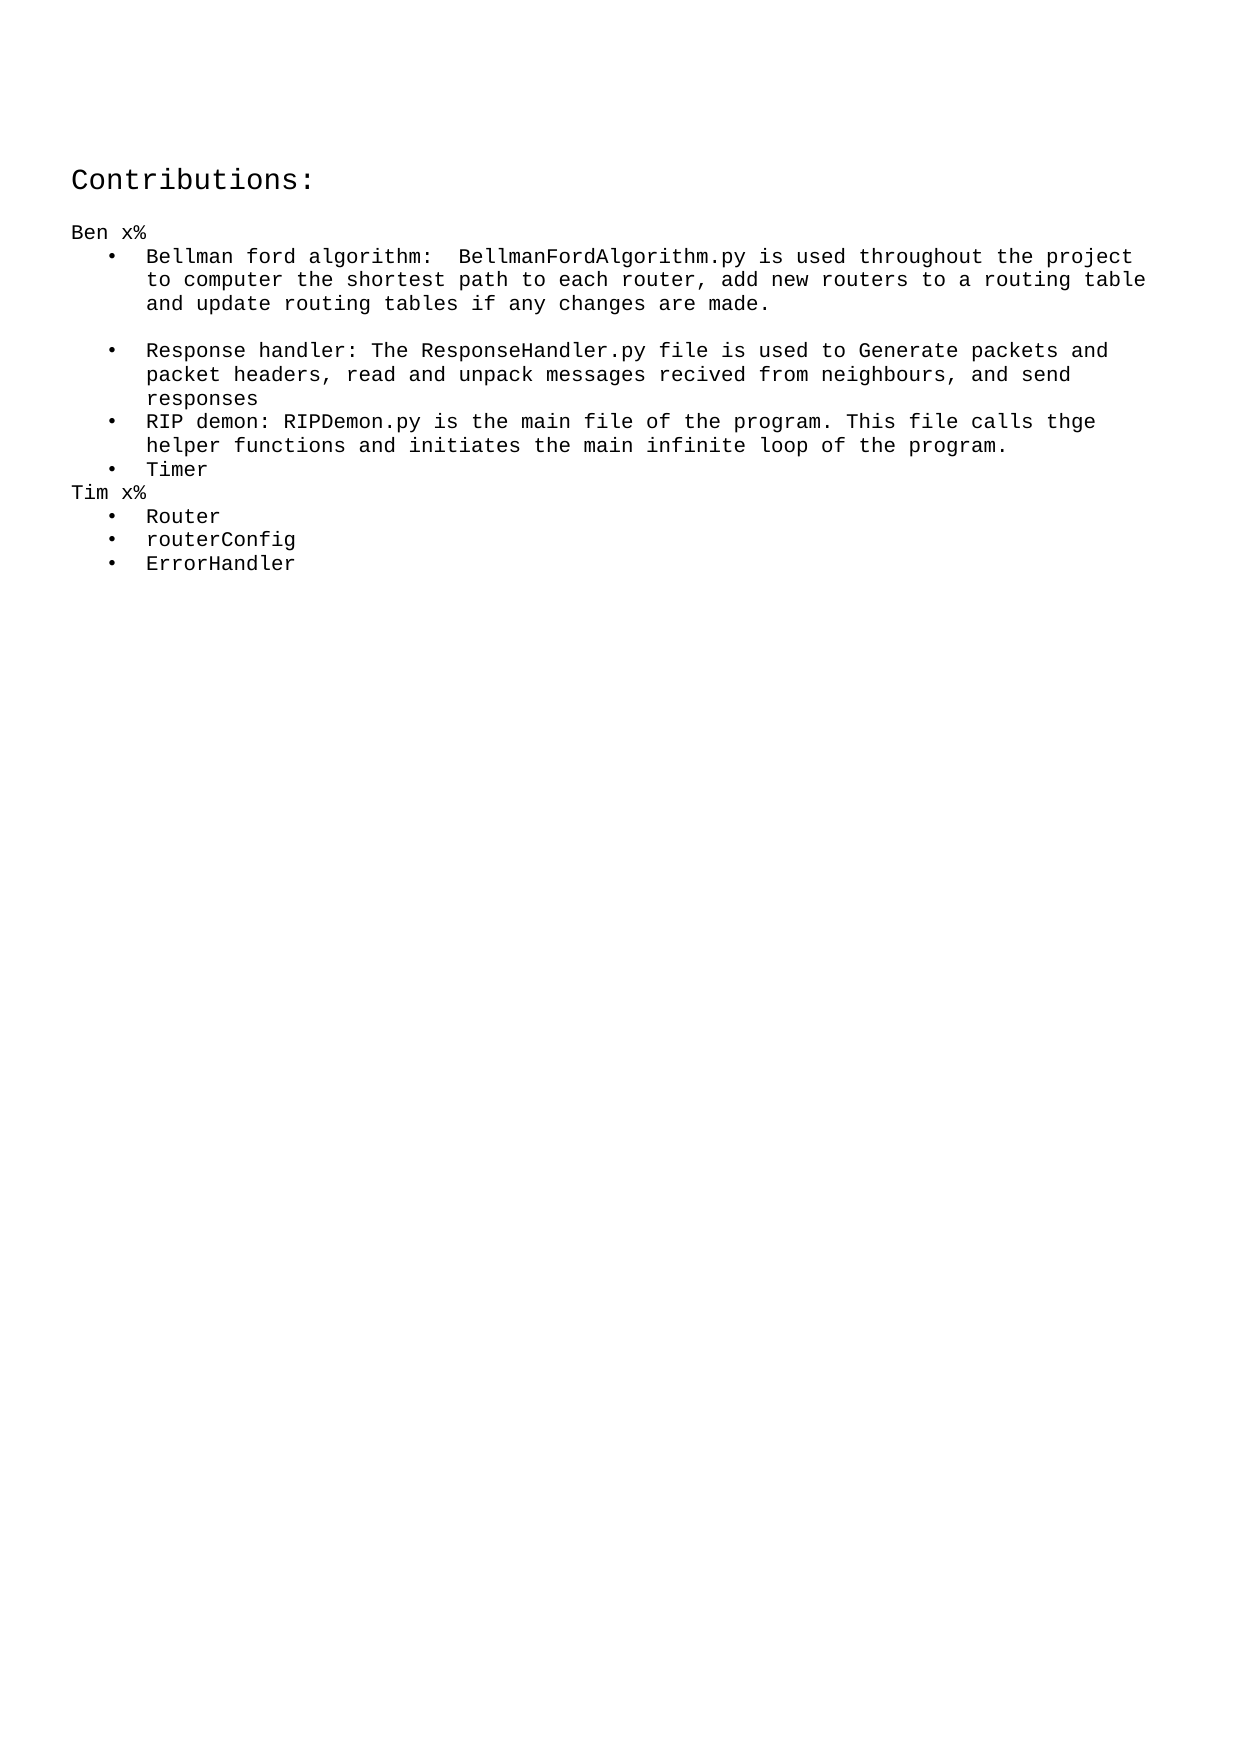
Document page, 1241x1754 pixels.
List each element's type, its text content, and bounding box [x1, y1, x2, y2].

list ErrorHandler [108, 553, 1169, 577]
list Response handler: The ResponseHandler.py file is used to Generate packets and packet headers, read and unpack messages recived from neighbours, and send responses [108, 340, 1169, 411]
list Bellman ford algorithm: BellmanFordAlgorithm.py is used throughout the project to computer the shortest path to each router, add new routers to a routing table and update routing tables if any changes are made. [108, 246, 1169, 317]
list RIP demon: RIPDemon.py is the main file of the program. This file calls thge helper functions and initiates the main infinite loop of the program. [108, 411, 1169, 458]
text Ben x% [71, 222, 1169, 246]
list routerConfig [108, 529, 1169, 553]
list Router [108, 506, 1169, 529]
text Tim x% [71, 482, 1169, 506]
text Contributions: [71, 165, 1169, 198]
list Timer [108, 458, 1169, 482]
